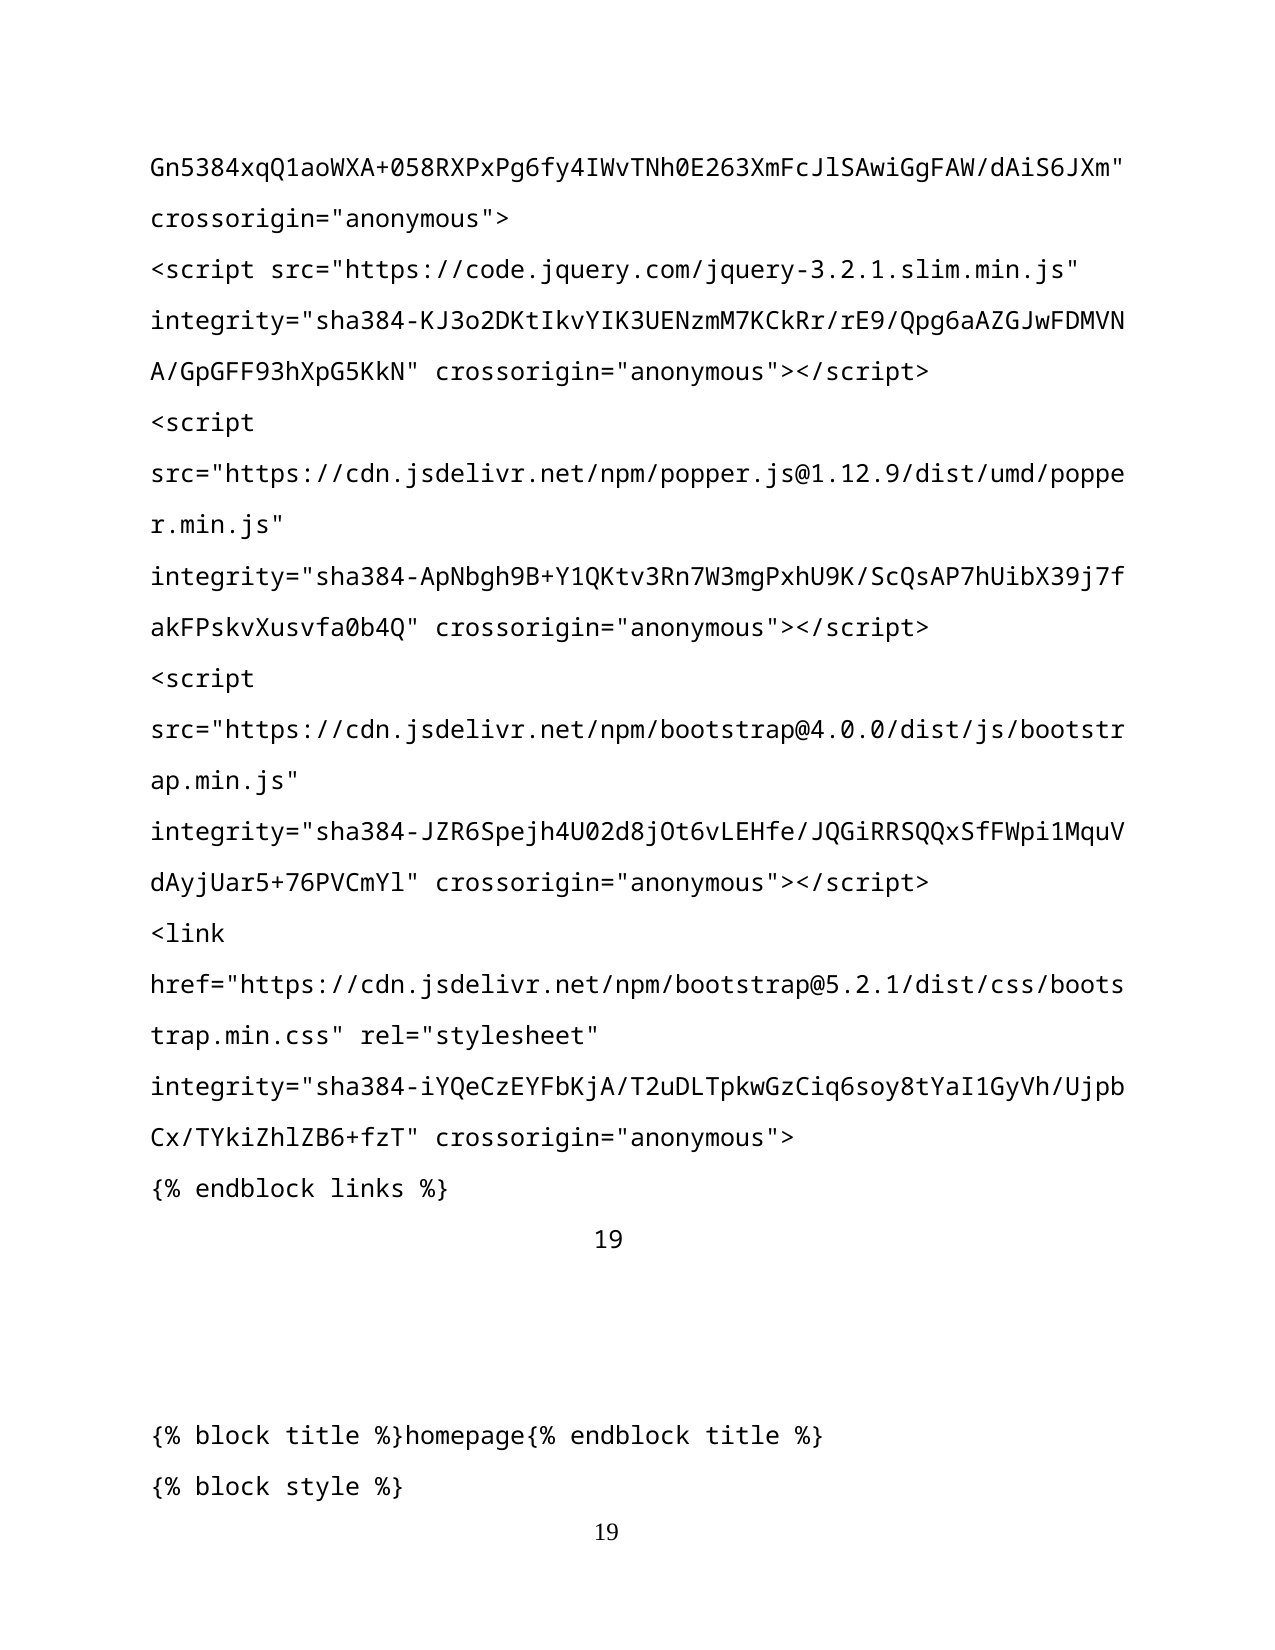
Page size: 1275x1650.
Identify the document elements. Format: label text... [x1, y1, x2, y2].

text <script src="https://code.jquery.com/jquery-3.2.1.slim.min.js" integrity="sha384-KJ3o2DKtIkvYIK3UENzmM7KCkRr/rE9/Qpg6aAZGJwFDMVNA/GpGFF93hXpG5KkN" crossorigin="anonymous"></script> [150, 252, 1125, 388]
text <script src="https://cdn.jsdelivr.net/npm/bootstrap@4.0.0/dist/js/bootstrap.min.js" integrity="sha384-JZR6Spejh4U02d8jOt6vLEHfe/JQGiRRSQQxSfFWpi1MquVdAyjUar5+76PVCmYl" crossorigin="anonymous"></script> [150, 660, 1125, 898]
text Gn5384xqQ1aoWXA+058RXPxPg6fy4IWvTNh0E263XmFcJlSAwiGgFAW/dAiS6JXm" crossorigin="anonymous"> [150, 150, 1125, 235]
text {% block style %} [150, 1469, 1125, 1503]
text <link href="https://cdn.jsdelivr.net/npm/bootstrap@5.2.1/dist/css/bootstrap.min.css" rel="stylesheet" integrity="sha384-iYQeCzEYFbKjA/T2uDLTpkwGzCiq6soy8tYaI1GyVh/UjpbCx/TYkiZhlZB6+fzT" crossorigin="anonymous"> [150, 916, 1125, 1154]
text <script src="https://cdn.jsdelivr.net/npm/popper.js@1.12.9/dist/umd/popper.min.js" integrity="sha384-ApNbgh9B+Y1QKtv3Rn7W3mgPxhU9K/ScQsAP7hUibX39j7fakFPskvXusvfa0b4Q" crossorigin="anonymous"></script> [150, 405, 1125, 643]
text 20 [150, 1222, 1125, 1256]
text {% endblock links %} [150, 1171, 1125, 1205]
text {% block title %}homepage{% endblock title %} [150, 1418, 1125, 1452]
